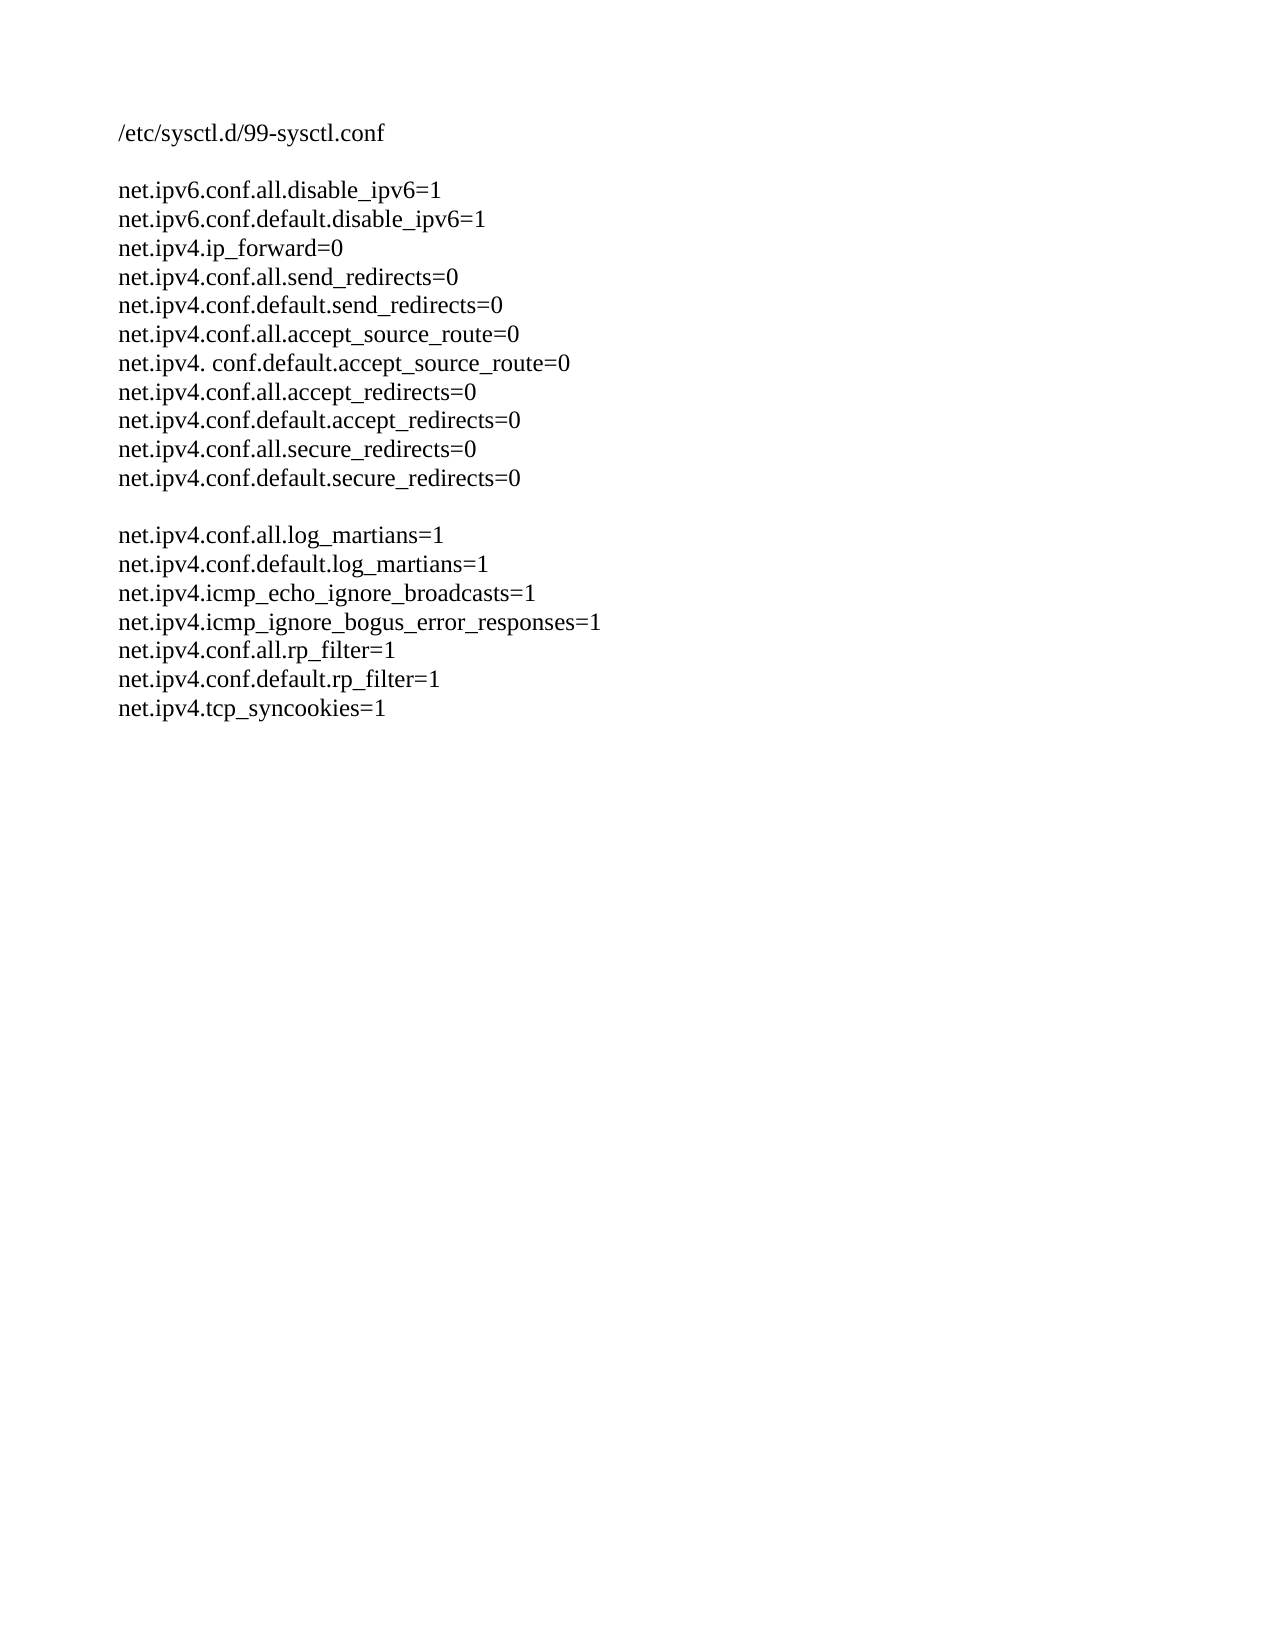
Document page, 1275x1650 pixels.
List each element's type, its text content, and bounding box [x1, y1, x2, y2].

text net.ipv4.conf.all.secure_redirects=0 [118, 434, 1157, 463]
text net.ipv4.ip_forward=0 [118, 233, 1157, 262]
text net.ipv4.conf.all.accept_redirects=0 [118, 377, 1157, 406]
text net.ipv4.conf.all.rp_filter=1 [118, 636, 1157, 664]
text net.ipv4.conf.all.accept_source_route=0 [118, 319, 1157, 348]
text net.ipv4.conf.default.send_redirects=0 [118, 291, 1157, 319]
text net.ipv6.conf.all.disable_ipv6=1 [118, 176, 1157, 204]
text net.ipv4.conf.all.log_martians=1 [118, 521, 1157, 549]
text net.ipv4.conf.default.accept_redirects=0 [118, 406, 1157, 434]
text net.ipv4.conf.default.log_martians=1 [118, 549, 1157, 578]
text net.ipv4.conf.all.send_redirects=0 [118, 262, 1157, 291]
text net.ipv4.tcp_syncookies=1 [118, 693, 1157, 722]
text net.ipv4.icmp_echo_ignore_broadcasts=1 [118, 578, 1157, 607]
text /etc/sysctl.d/99-sysctl.conf [118, 118, 1157, 147]
text net.ipv4. conf.default.accept_source_route=0 [118, 348, 1157, 377]
text net.ipv4.conf.default.secure_redirects=0 [118, 463, 1157, 492]
text net.ipv4.icmp_ignore_bogus_error_responses=1 [118, 607, 1157, 636]
text net.ipv6.conf.default.disable_ipv6=1 [118, 204, 1157, 233]
text net.ipv4.conf.default.rp_filter=1 [118, 664, 1157, 693]
